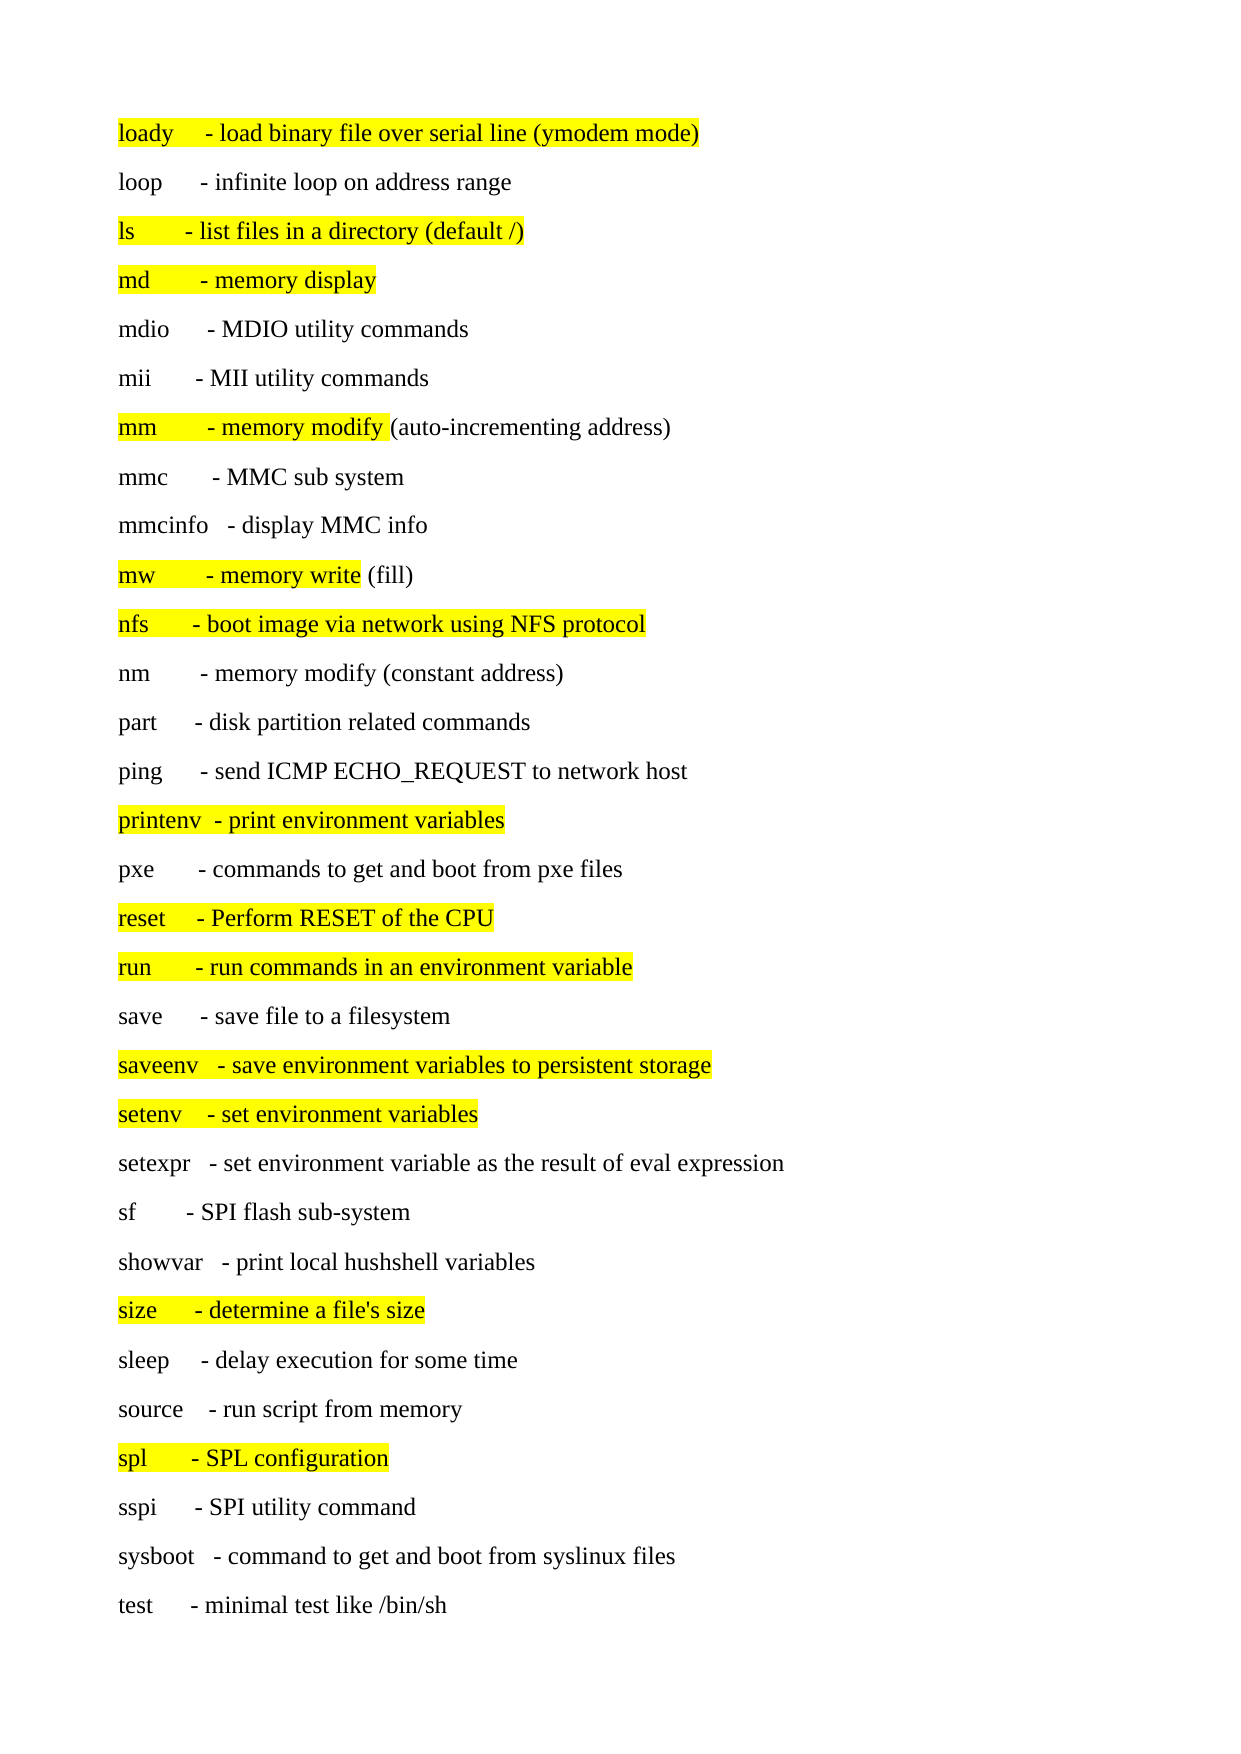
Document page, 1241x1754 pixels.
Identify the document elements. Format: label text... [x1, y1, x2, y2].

text setexpr - set environment variable as the result of eval expression [118, 1148, 1122, 1177]
text reset - Perform RESET of the CPU [118, 903, 1122, 932]
text ls - list files in a directory (default /) [118, 216, 1122, 245]
text showvar - print local hushshell variables [118, 1247, 1122, 1275]
text source - run script from memory [118, 1394, 1122, 1422]
text md - memory display [118, 265, 1122, 294]
text run - run commands in an environment variable [118, 952, 1122, 981]
text saveenv - save environment variables to persistent storage [118, 1050, 1122, 1079]
text part - disk partition related commands [118, 707, 1122, 736]
text save - save file to a filesystem [118, 1001, 1122, 1030]
text mdio - MDIO utility commands [118, 314, 1122, 343]
text mmc - MMC sub system [118, 462, 1122, 490]
text sleep - delay execution for some time [118, 1345, 1122, 1373]
text pxe - commands to get and boot from pxe files [118, 854, 1122, 883]
text mw - memory write (fill) [118, 560, 1122, 588]
text nm - memory modify (constant address) [118, 658, 1122, 687]
text printenv - print environment variables [118, 805, 1122, 834]
text test - minimal test like /bin/sh [118, 1590, 1122, 1619]
text setenv - set environment variables [118, 1099, 1122, 1128]
text mm - memory modify (auto-incrementing address) [118, 412, 1122, 441]
text sf - SPI flash sub-system [118, 1197, 1122, 1226]
text mii - MII utility commands [118, 363, 1122, 392]
text mmcinfo - display MMC info [118, 511, 1122, 539]
text loop - infinite loop on address range [118, 167, 1122, 196]
text nfs - boot image via network using NFS protocol [118, 609, 1122, 637]
text size - determine a file's size [118, 1296, 1122, 1324]
text sysboot - command to get and boot from syslinux files [118, 1541, 1122, 1570]
text sspi - SPI utility command [118, 1492, 1122, 1521]
text ping - send ICMP ECHO_REQUEST to network host [118, 756, 1122, 785]
text spl - SPL configuration [118, 1443, 1122, 1472]
text loady - load binary file over serial line (ymodem mode) [118, 118, 1122, 147]
